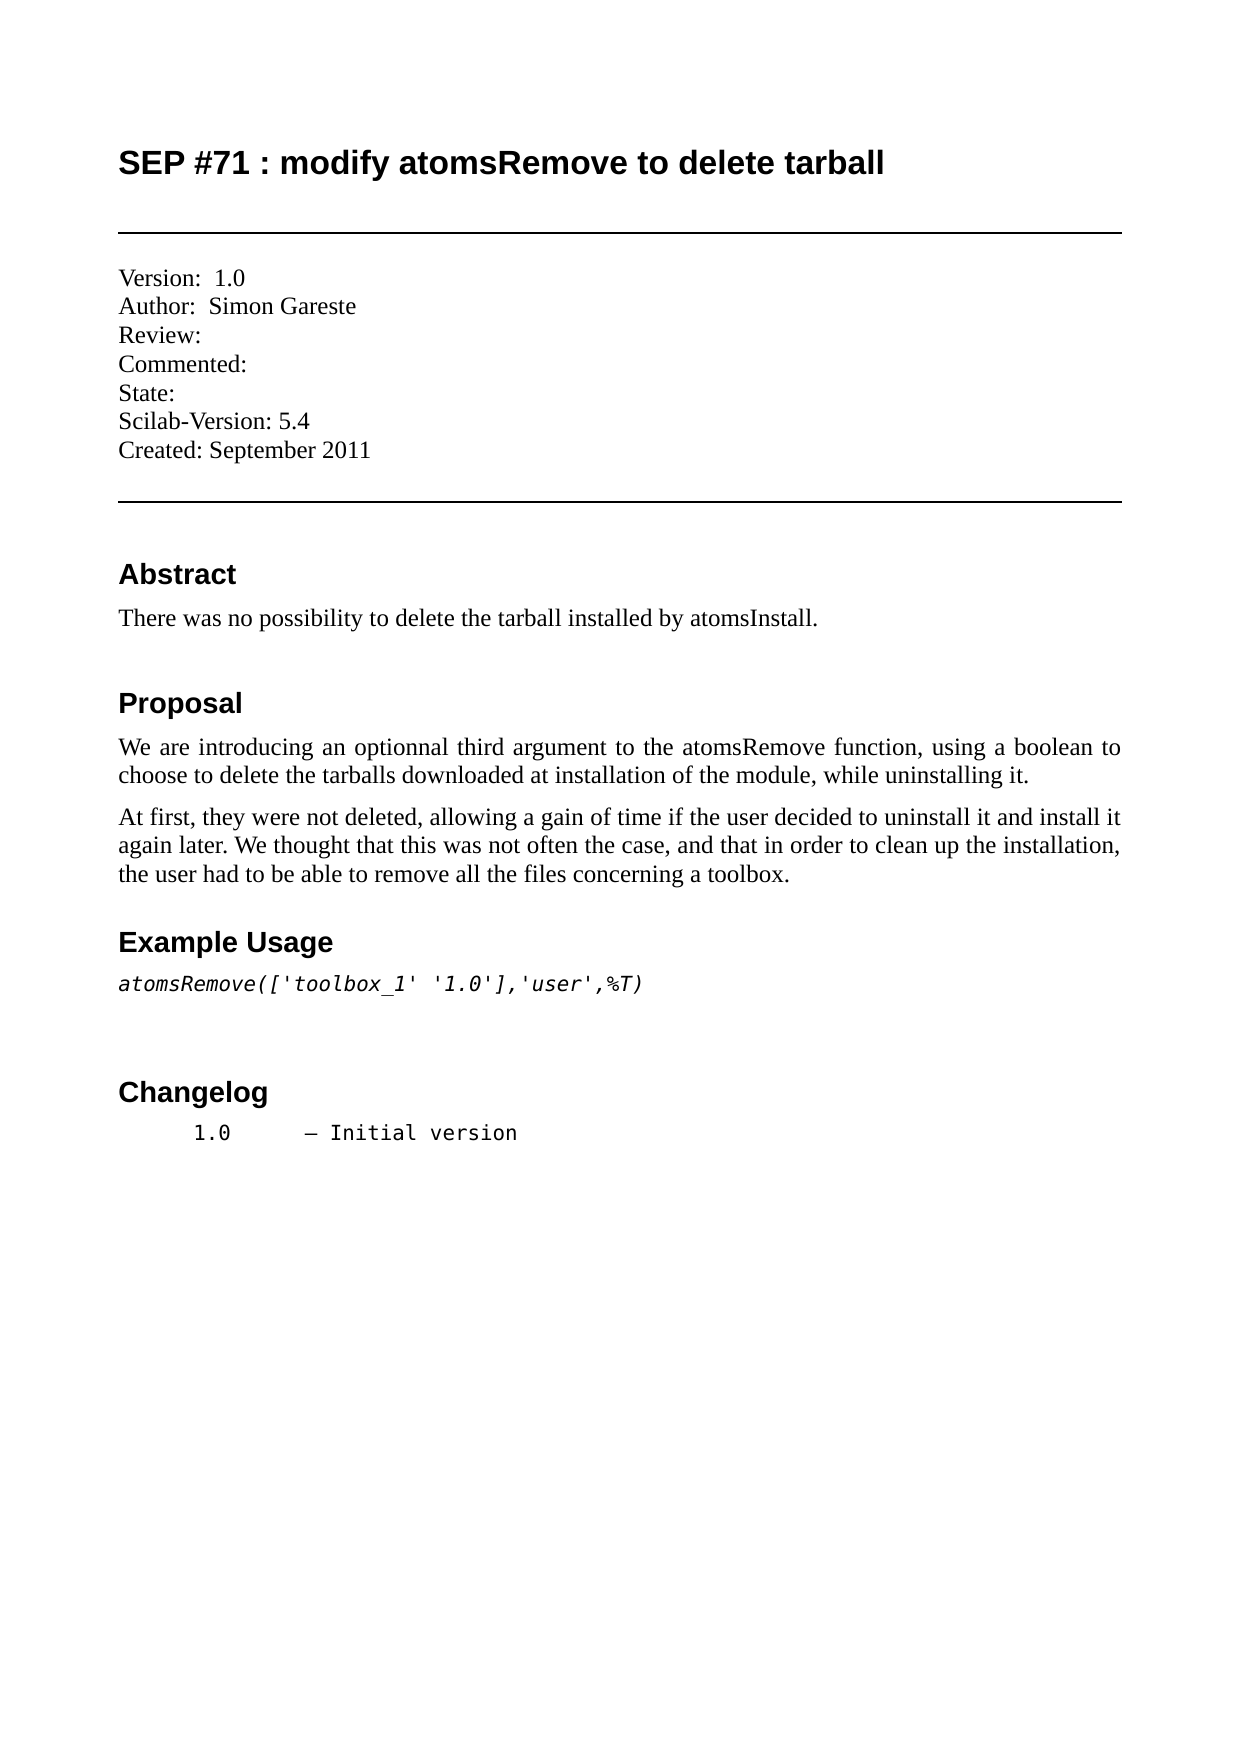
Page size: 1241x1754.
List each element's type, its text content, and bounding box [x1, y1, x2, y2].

text Author: Simon Gareste [118, 291, 1122, 320]
subtitle Example Usage [118, 926, 1122, 959]
text State: [118, 378, 1122, 406]
text There was no possibility to delete the tarball installed by atomsInstall. [118, 603, 1122, 632]
subtitle Proposal [118, 686, 1122, 719]
text Version: 1.0 [118, 263, 1122, 291]
subtitle Changelog [118, 1075, 1122, 1108]
text At first, they were not deleted, allowing a gain of time if the user decided to uninstall it and install it again later. We thought that this was not often the case, and that in order to clean up the installation, the user had to be able to remove all the files concerning a toolbox. [118, 802, 1122, 888]
subtitle SEP #71 : modify atomsRemove to delete tarball [118, 143, 1122, 182]
list – Initial version [193, 1121, 1122, 1145]
subtitle Abstract [118, 557, 1122, 591]
text Scilab-Version: 5.4 [118, 406, 1122, 435]
text Commented: [118, 349, 1122, 378]
text Review: [118, 320, 1122, 349]
text We are introducing an optionnal third argument to the atomsRemove function, using a boolean to choose to delete the tarballs downloaded at installation of the module, while uninstalling it. [118, 732, 1122, 789]
text Created: September 2011 [118, 435, 1122, 464]
text atomsRemove(['toolbox_1' '1.0'],'user',%T) [118, 972, 1122, 996]
